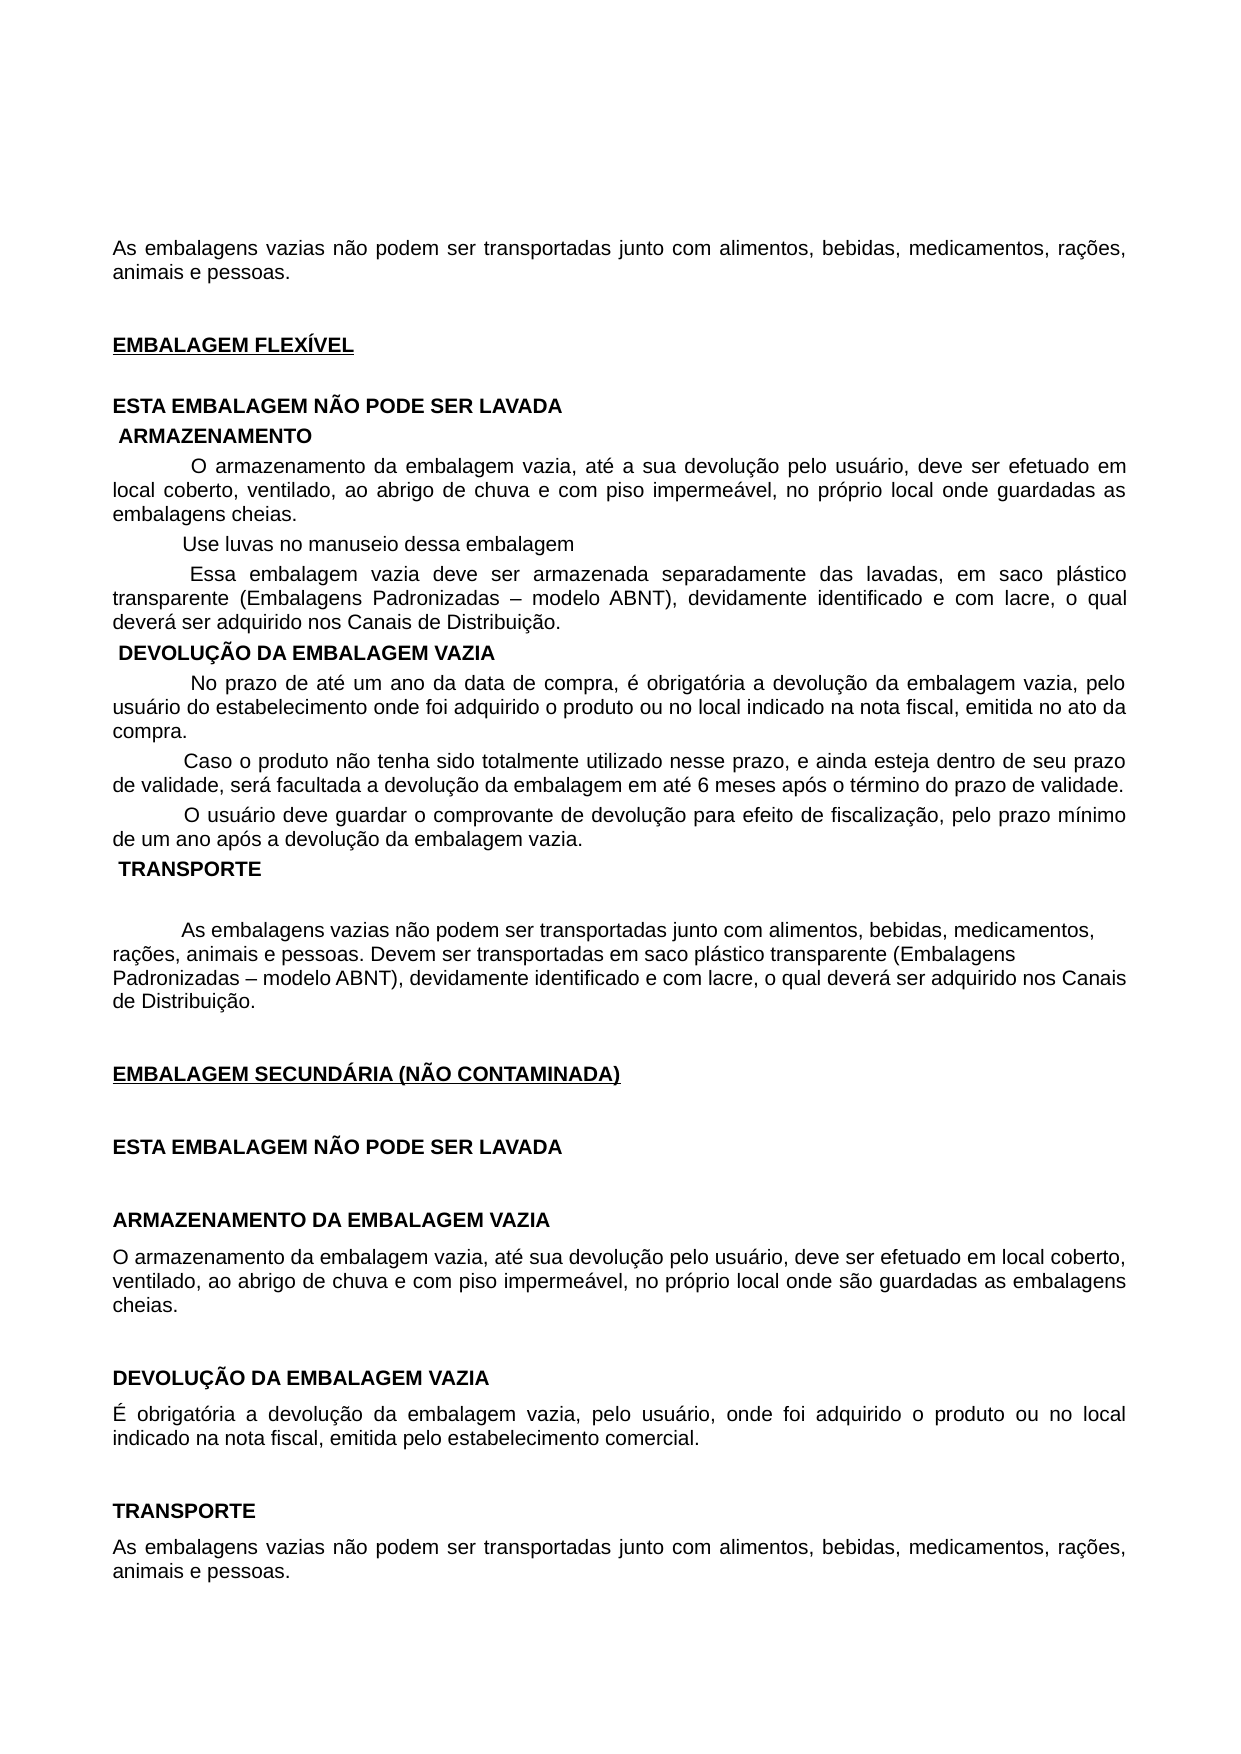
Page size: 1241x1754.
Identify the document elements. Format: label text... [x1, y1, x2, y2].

text As embalagens vazias não podem ser transportadas junto com alimentos, bebidas, medicamentos, rações, animais e pessoas. Devem ser transportadas em saco plástico transparente (Embalagens Padronizadas – modelo ABNT), devidamente identificado e com lacre, o qual deverá ser adquirido nos Canais de Distribuição. [112, 917, 1128, 1013]
text ARMAZENAMENTO [112, 424, 1128, 448]
text As embalagens vazias não podem ser transportadas junto com alimentos, bebidas, medicamentos, rações, animais e pessoas. [112, 236, 1128, 284]
text DEVOLUÇÃO DA EMBALAGEM VAZIA [112, 640, 1128, 664]
text O armazenamento da embalagem vazia, até a sua devolução pelo usuário, deve ser efetuado em local coberto, ventilado, ao abrigo de chuva e com piso impermeável, no próprio local onde guardadas as embalagens cheias. [112, 454, 1128, 526]
text O usuário deve guardar o comprovante de devolução para efeito de fiscalização, pelo prazo mínimo de um ano após a devolução da embalagem vazia. [112, 803, 1128, 851]
text Essa embalagem vazia deve ser armazenada separadamente das lavadas, em saco plástico transparente (Embalagens Padronizadas – modelo ABNT), devidamente identificado e com lacre, o qual deverá ser adquirido nos Canais de Distribuição. [112, 562, 1128, 634]
text Caso o produto não tenha sido totalmente utilizado nesse prazo, e ainda esteja dentro de seu prazo de validade, será facultada a devolução da embalagem em até 6 meses após o término do prazo de validade. [112, 749, 1128, 797]
text No prazo de até um ano da data de compra, é obrigatória a devolução da embalagem vazia, pelo usuário do estabelecimento onde foi adquirido o produto ou no local indicado na nota fiscal, emitida no ato da compra. [112, 671, 1128, 742]
text TRANSPORTE [112, 1499, 1128, 1523]
text É obrigatória a devolução da embalagem vazia, pelo usuário, onde foi adquirido o produto ou no local indicado na nota fiscal, emitida pelo estabelecimento comercial. [112, 1402, 1128, 1450]
text EMBALAGEM SECUNDÁRIA (NÃO CONTAMINADA) [112, 1062, 1128, 1086]
text ESTA EMBALAGEM NÃO PODE SER LAVADA [112, 1135, 1128, 1159]
text Use luvas no manuseio dessa embalagem [112, 532, 1128, 556]
text As embalagens vazias não podem ser transportadas junto com alimentos, bebidas, medicamentos, rações, animais e pessoas. [112, 1535, 1128, 1583]
text ESTA EMBALAGEM NÃO PODE SER LAVADA [112, 393, 1128, 417]
text TRANSPORTE [112, 857, 1128, 881]
text DEVOLUÇÃO DA EMBALAGEM VAZIA [112, 1365, 1128, 1389]
text O armazenamento da embalagem vazia, até sua devolução pelo usuário, deve ser efetuado em local coberto, ventilado, ao abrigo de chuva e com piso impermeável, no próprio local onde são guardadas as embalagens cheias. [112, 1244, 1128, 1316]
text EMBALAGEM FLEXÍVEL [112, 333, 1128, 357]
text ARMAZENAMENTO DA EMBALAGEM VAZIA [112, 1208, 1128, 1232]
